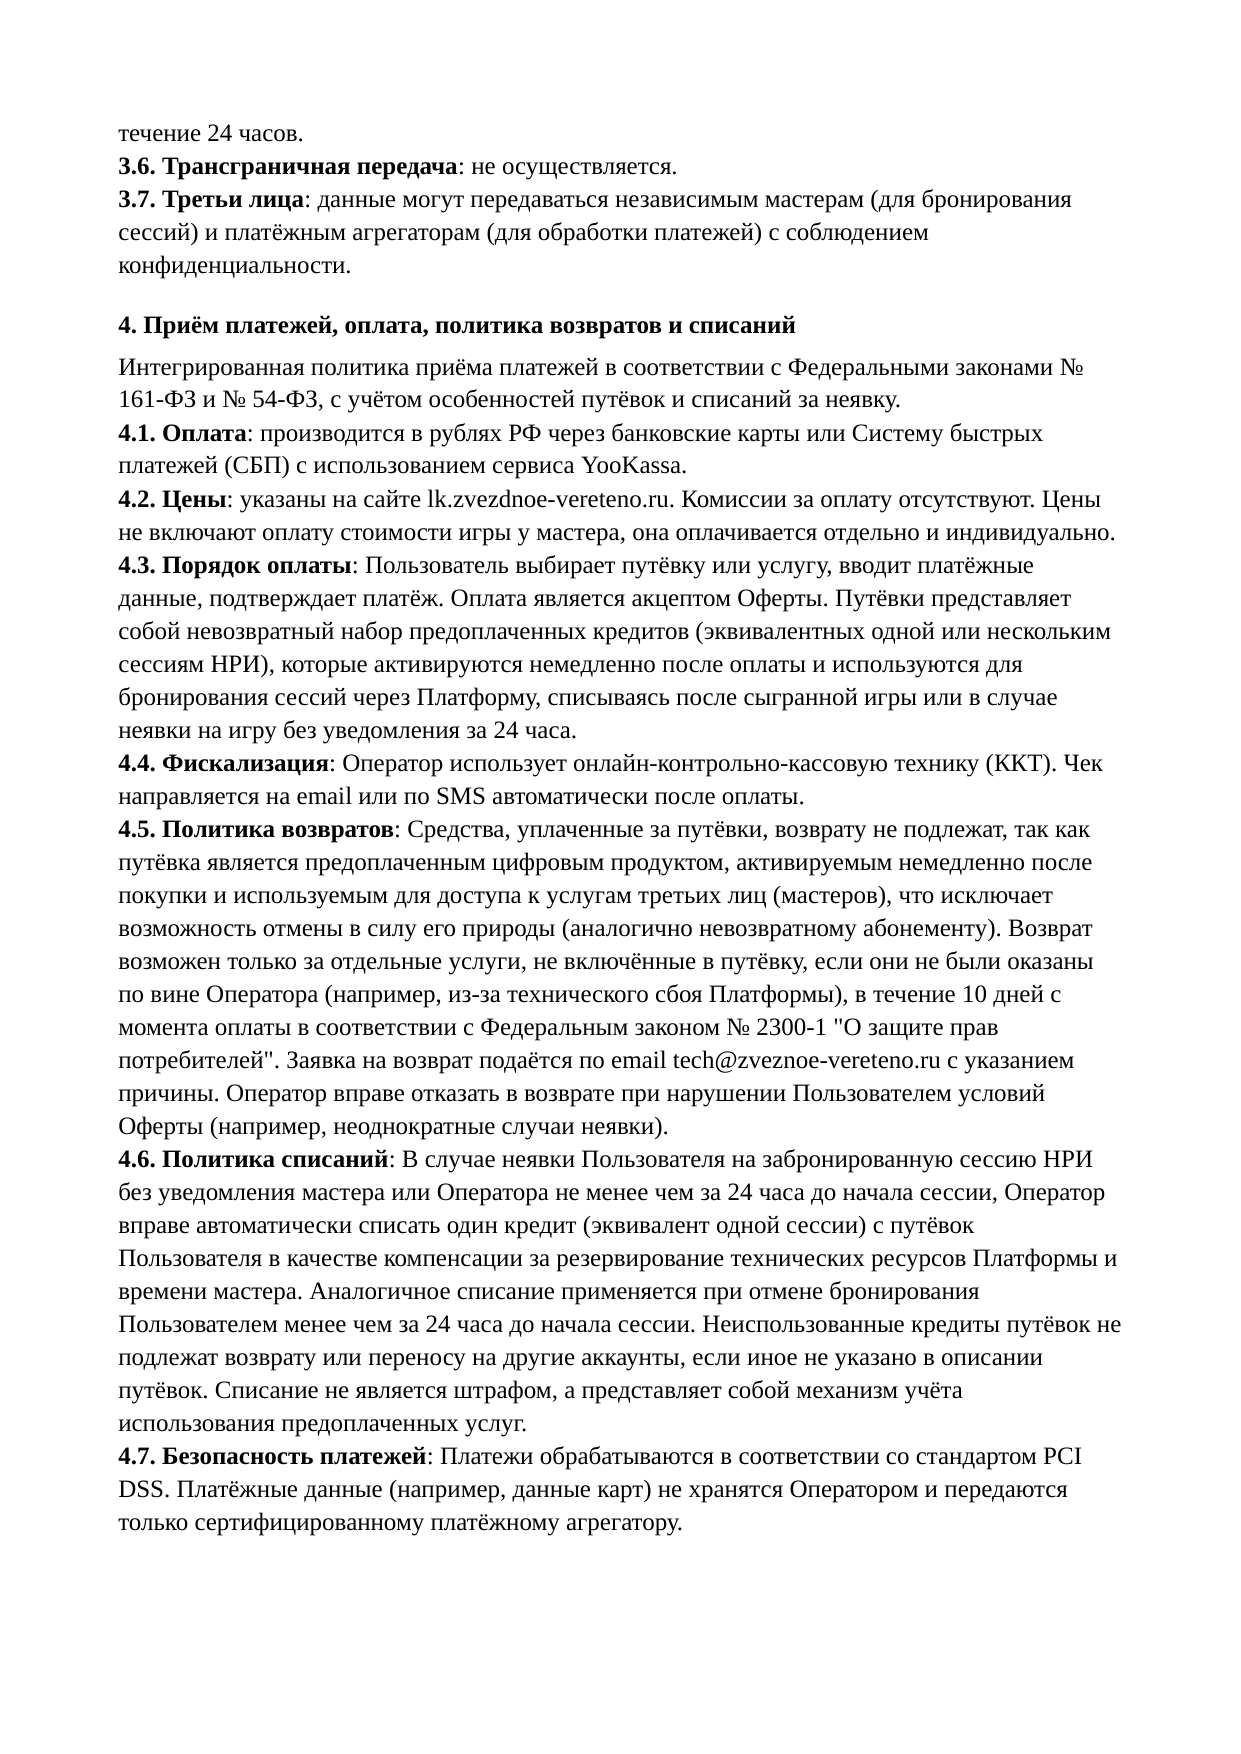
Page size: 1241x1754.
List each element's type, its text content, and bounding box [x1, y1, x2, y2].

text течение 24 часов. 3.6. Трансграничная передача: не осуществляется. 3.7. Третьи лица: данные могут передаваться независимым мастерам (для бронирования сессий) и платёжным агрегаторам (для обработки платежей) с соблюдением конфиденциальности. [118, 118, 1122, 279]
text Интегрированная политика приёма платежей в соответствии с Федеральными законами № 161-ФЗ и № 54-ФЗ, с учётом особенностей путёвок и списаний за неявку. 4.1. Оплата: производится в рублях РФ через банковские карты или Систему быстрых платежей (СБП) с использованием сервиса YooKassa. 4.2. Цены: указаны на сайте lk.zvezdnoe-vereteno.ru. Комиссии за оплату отсутствуют. Цены не включают оплату стоимости игры у мастера, она оплачивается отдельно и индивидуально. 4.3. Порядок оплаты: Пользователь выбирает путёвку или услугу, вводит платёжные данные, подтверждает платёж. Оплата является акцептом Оферты. Путёвки представляет собой невозвратный набор предоплаченных кредитов (эквивалентных одной или нескольким сессиям НРИ), которые активируются немедленно после оплаты и используются для бронирования сессий через Платформу, списываясь после сыгранной игры или в случае неявки на игру без уведомления за 24 часа. 4.4. Фискализация: Оператор использует онлайн-контрольно-кассовую технику (ККТ). Чек направляется на email или по SMS автоматически после оплаты. 4.5. Политика возвратов: Средства, уплаченные за путёвки, возврату не подлежат, так как путёвка является предоплаченным цифровым продуктом, активируемым немедленно после покупки и используемым для доступа к услугам третьих лиц (мастеров), что исключает возможность отмены в силу его природы (аналогично невозвратному абонементу). Возврат возможен только за отдельные услуги, не включённые в путёвку, если они не были оказаны по вине Оператора (например, из-за технического сбоя Платформы), в течение 10 дней с момента оплаты в соответствии с Федеральным законом № 2300-1 "О защите прав потребителей". Заявка на возврат подаётся по email tech@zveznoe-vereteno.ru с указанием причины. Оператор вправе отказать в возврате при нарушении Пользователем условий Оферты (например, неоднократные случаи неявки). 4.6. Политика списаний: В случае неявки Пользователя на забронированную сессию НРИ без уведомления мастера или Оператора не менее чем за 24 часа до начала сессии, Оператор вправе автоматически списать один кредит (эквивалент одной сессии) с путёвок Пользователя в качестве компенсации за резервирование технических ресурсов Платформы и времени мастера. Аналогичное списание применяется при отмене бронирования Пользователем менее чем за 24 часа до начала сессии. Неиспользованные кредиты путёвок не подлежат возврату или переносу на другие аккаунты, если иное не указано в описании путёвок. Списание не является штрафом, а представляет собой механизм учёта использования предоплаченных услуг. 4.7. Безопасность платежей: Платежи обрабатываются в соответствии со стандартом PCI DSS. Платёжные данные (например, данные карт) не хранятся Оператором и передаются только сертифицированному платёжному агрегатору. [118, 352, 1122, 1536]
subtitle 4. Приём платежей, оплата, политика возвратов и списаний [118, 310, 1122, 339]
